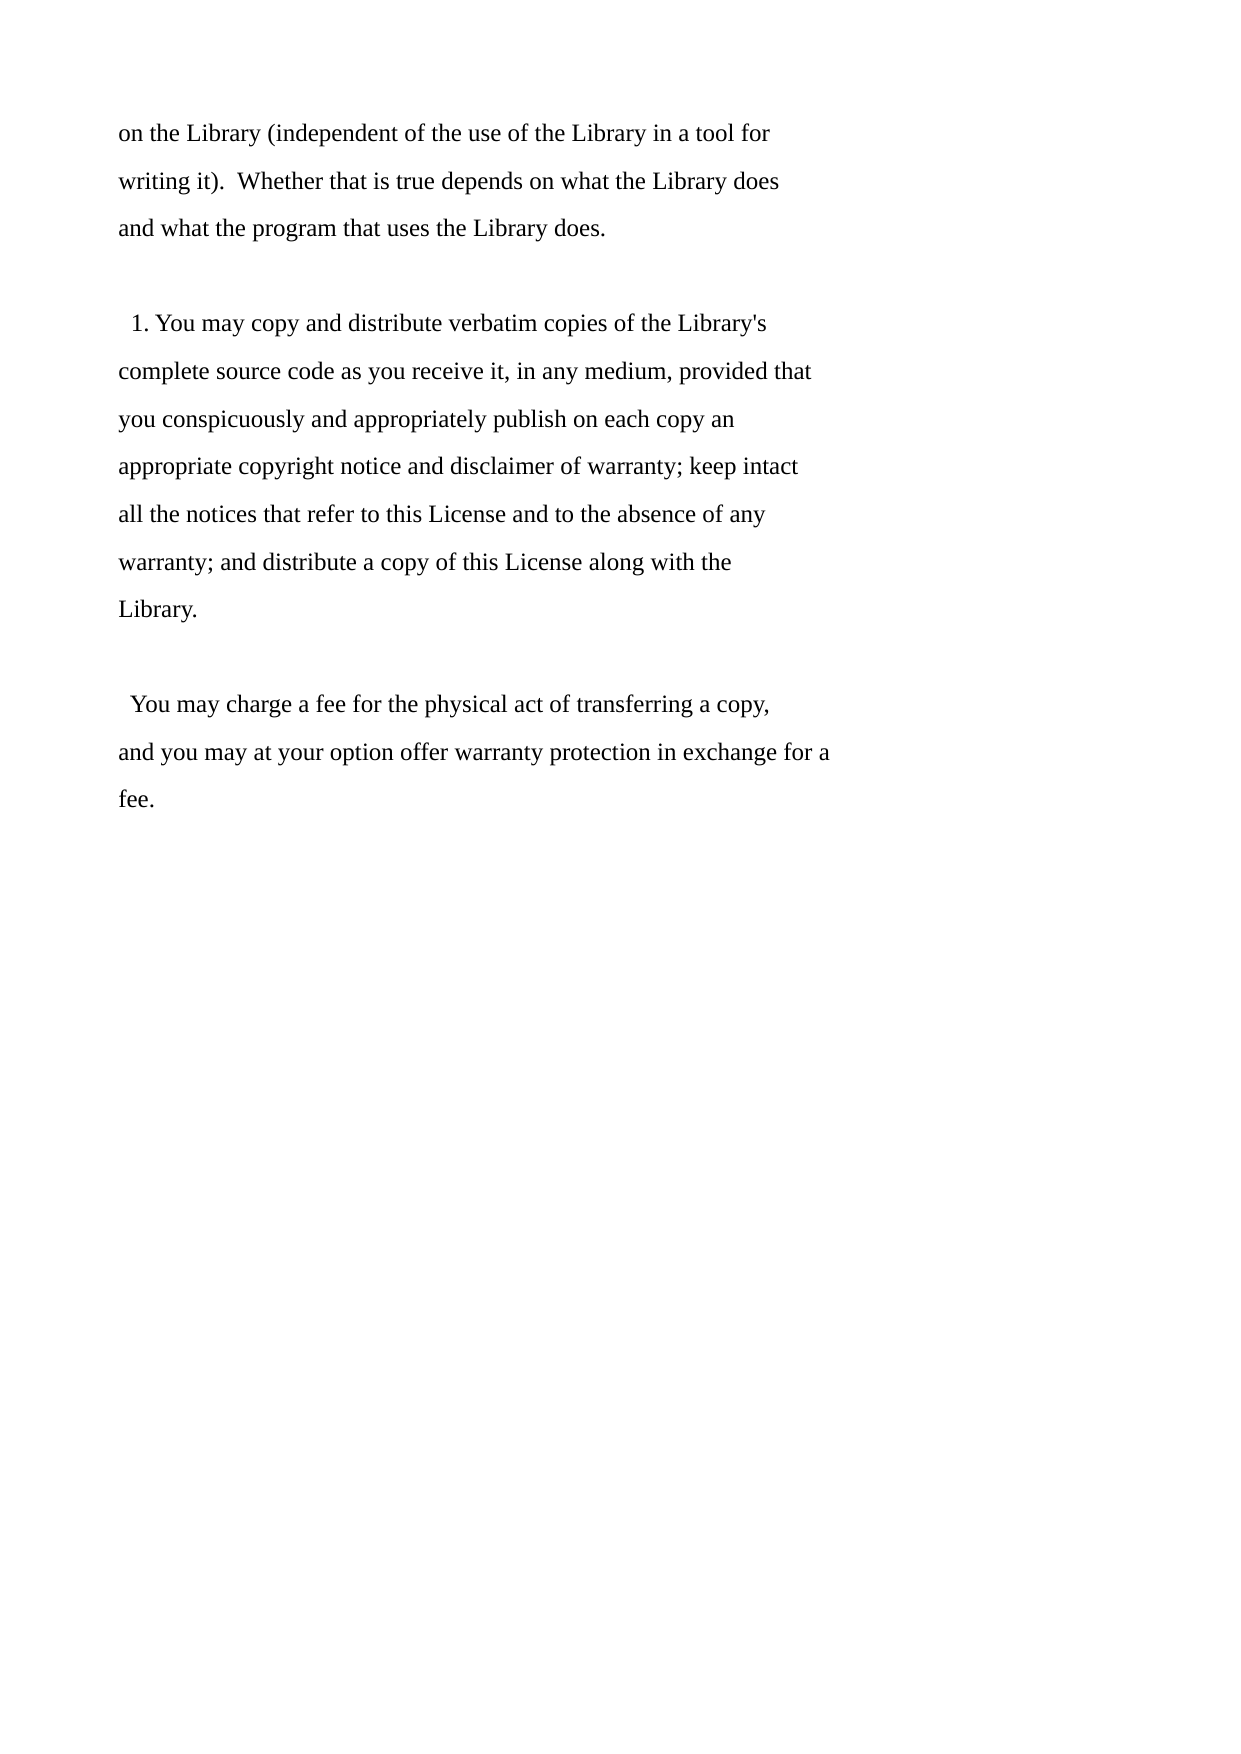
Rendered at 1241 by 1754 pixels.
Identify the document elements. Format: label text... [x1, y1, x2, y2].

text fee. [118, 784, 1122, 813]
text you conspicuously and appropriately publish on each copy an [118, 404, 1122, 432]
text all the notices that refer to this License and to the absence of any [118, 499, 1122, 528]
text warranty; and distribute a copy of this License along with the [118, 547, 1122, 575]
text on the Library (independent of the use of the Library in a tool for [118, 118, 1122, 147]
text appropriate copyright notice and disclaimer of warranty; keep intact [118, 451, 1122, 480]
text writing it). Whether that is true depends on what the Library does [118, 166, 1122, 194]
text and you may at your option offer warranty protection in exchange for a [118, 737, 1122, 766]
text You may charge a fee for the physical act of transferring a copy, [118, 689, 1122, 718]
text complete source code as you receive it, in any medium, provided that [118, 356, 1122, 385]
text Library. [118, 594, 1122, 623]
text 1. You may copy and distribute verbatim copies of the Library's [118, 308, 1122, 337]
text and what the program that uses the Library does. [118, 213, 1122, 242]
